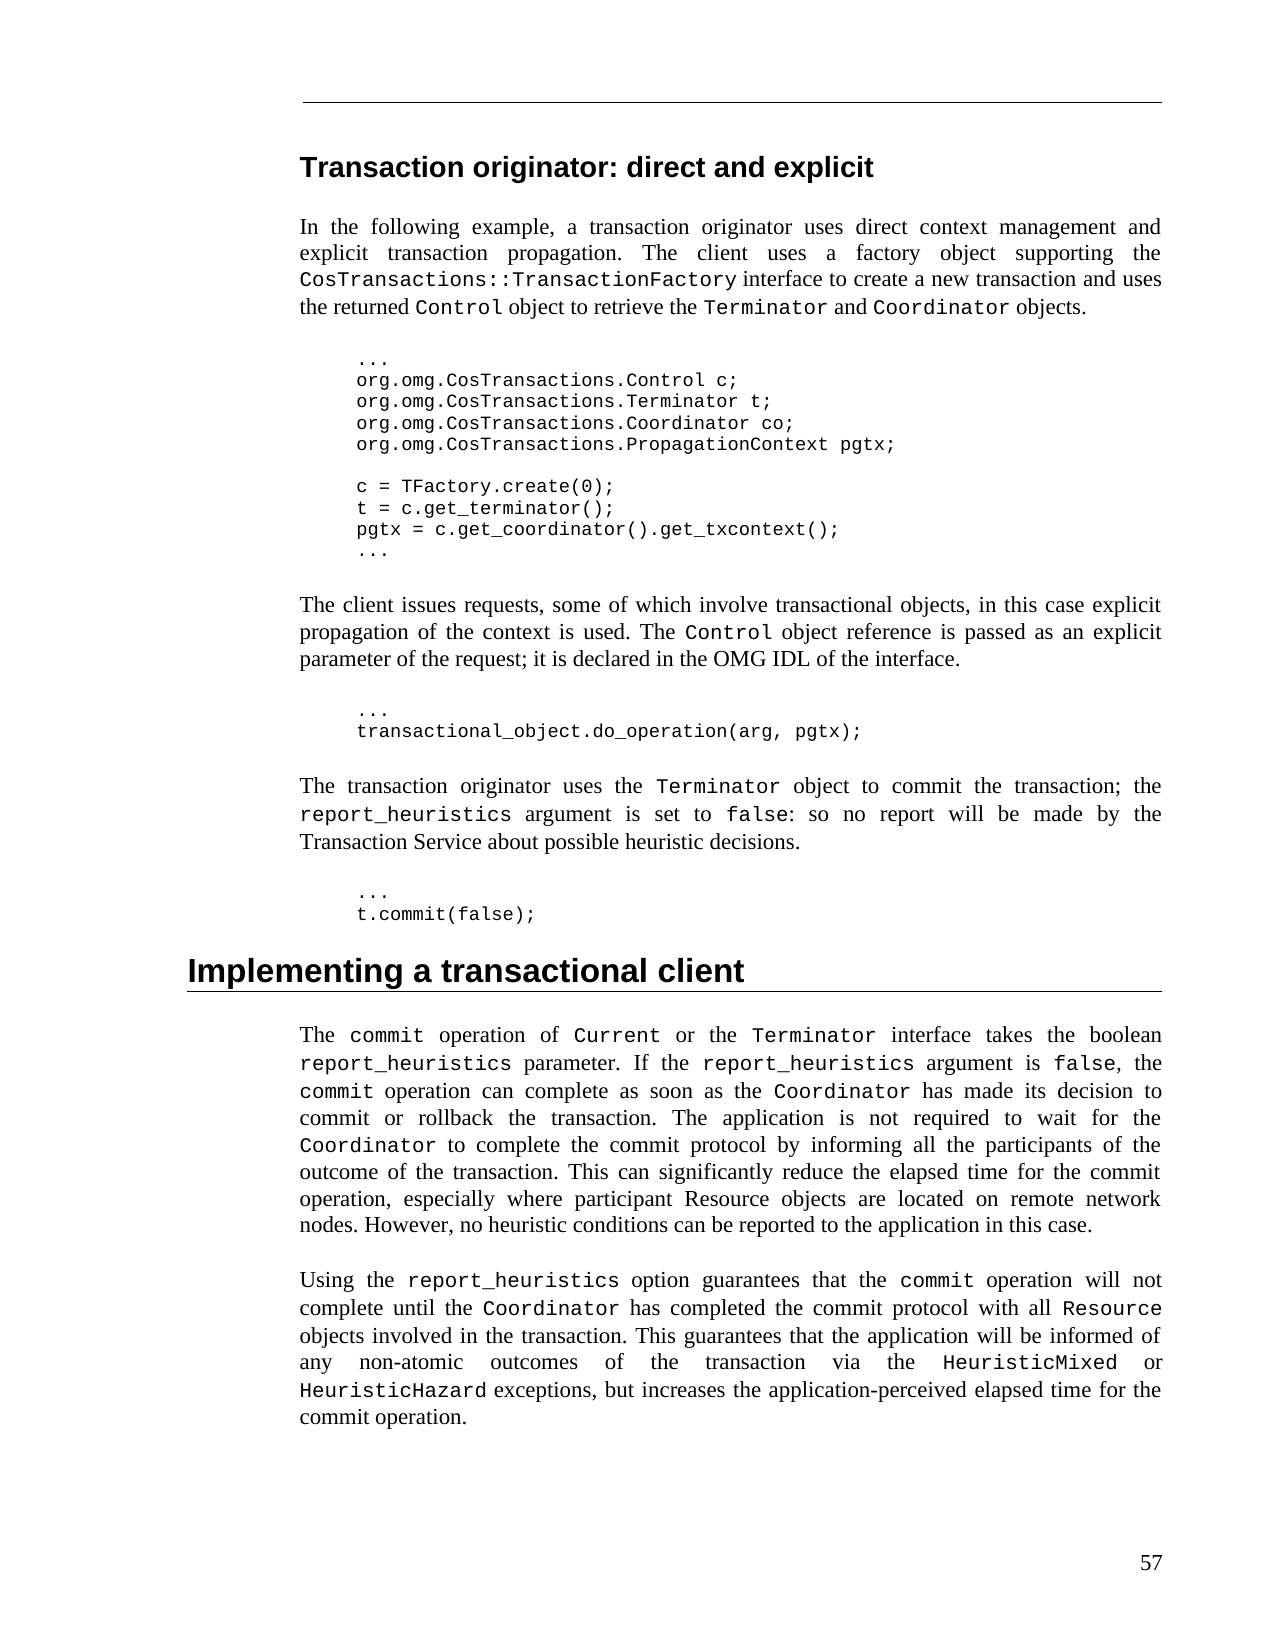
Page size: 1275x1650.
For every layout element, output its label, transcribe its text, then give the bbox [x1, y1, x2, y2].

subtitle Transaction originator: direct and explicit [187, 150, 1162, 183]
text The transaction originator uses the Terminator object to commit the transaction; the report_heuristics argument is set to false: so no report will be made by the Transaction Service about possible heuristic decisions. [299, 773, 1162, 854]
text The commit operation of Current or the Terminator interface takes the boolean report_heuristics parameter. If the report_heuristics argument is false, the commit operation can complete as soon as the Coordinator has made its decision to commit or rollback the transaction. The application is not required to wait for the Coordinator to complete the commit protocol by informing all the participants of the outcome of the transaction. This can significantly reduce the elapsed time for the commit operation, especially where participant Resource objects are located on remote network nodes. However, no heuristic conditions can be reported to the application in this case. [299, 1022, 1162, 1237]
text In the following example, a transaction originator uses direct context management and explicit transaction propagation. The client uses a factory object supporting the CosTransactions::TransactionFactory interface to create a new transaction and uses the returned Control object to retrieve the Terminator and Coordinator objects. [299, 213, 1162, 321]
text Using the report_heuristics option guarantees that the commit operation will not complete until the Coordinator has completed the commit protocol with all Resource objects involved in the transaction. This guarantees that the application will be informed of any non-atomic outcomes of the transaction via the HeuristicMixed or HeuristicHazard exceptions, but increases the application-perceived elapsed time for the commit operation. [299, 1267, 1162, 1430]
text ... t.commit(false); [311, 883, 1162, 926]
text ... transactional_object.do_operation(arg, pgtx); [311, 701, 1162, 743]
subtitle Implementing a transactional client [187, 951, 1162, 991]
text The client issues requests, some of which involve transactional objects, in this case explicit propagation of the context is used. The Control object reference is passed as an explicit parameter of the request; it is declared in the OMG IDL of the interface. [299, 591, 1162, 672]
text ... org.omg.CosTransactions.Control c; org.omg.CosTransactions.Terminator t; org.omg.CosTransactions.Coordinator co; org.omg.CosTransactions.PropagationContext pgtx; c = TFactory.create(0); t = c.get_terminator(); pgtx = c.get_coordinator().get_txcontext(); ... [311, 350, 1162, 562]
